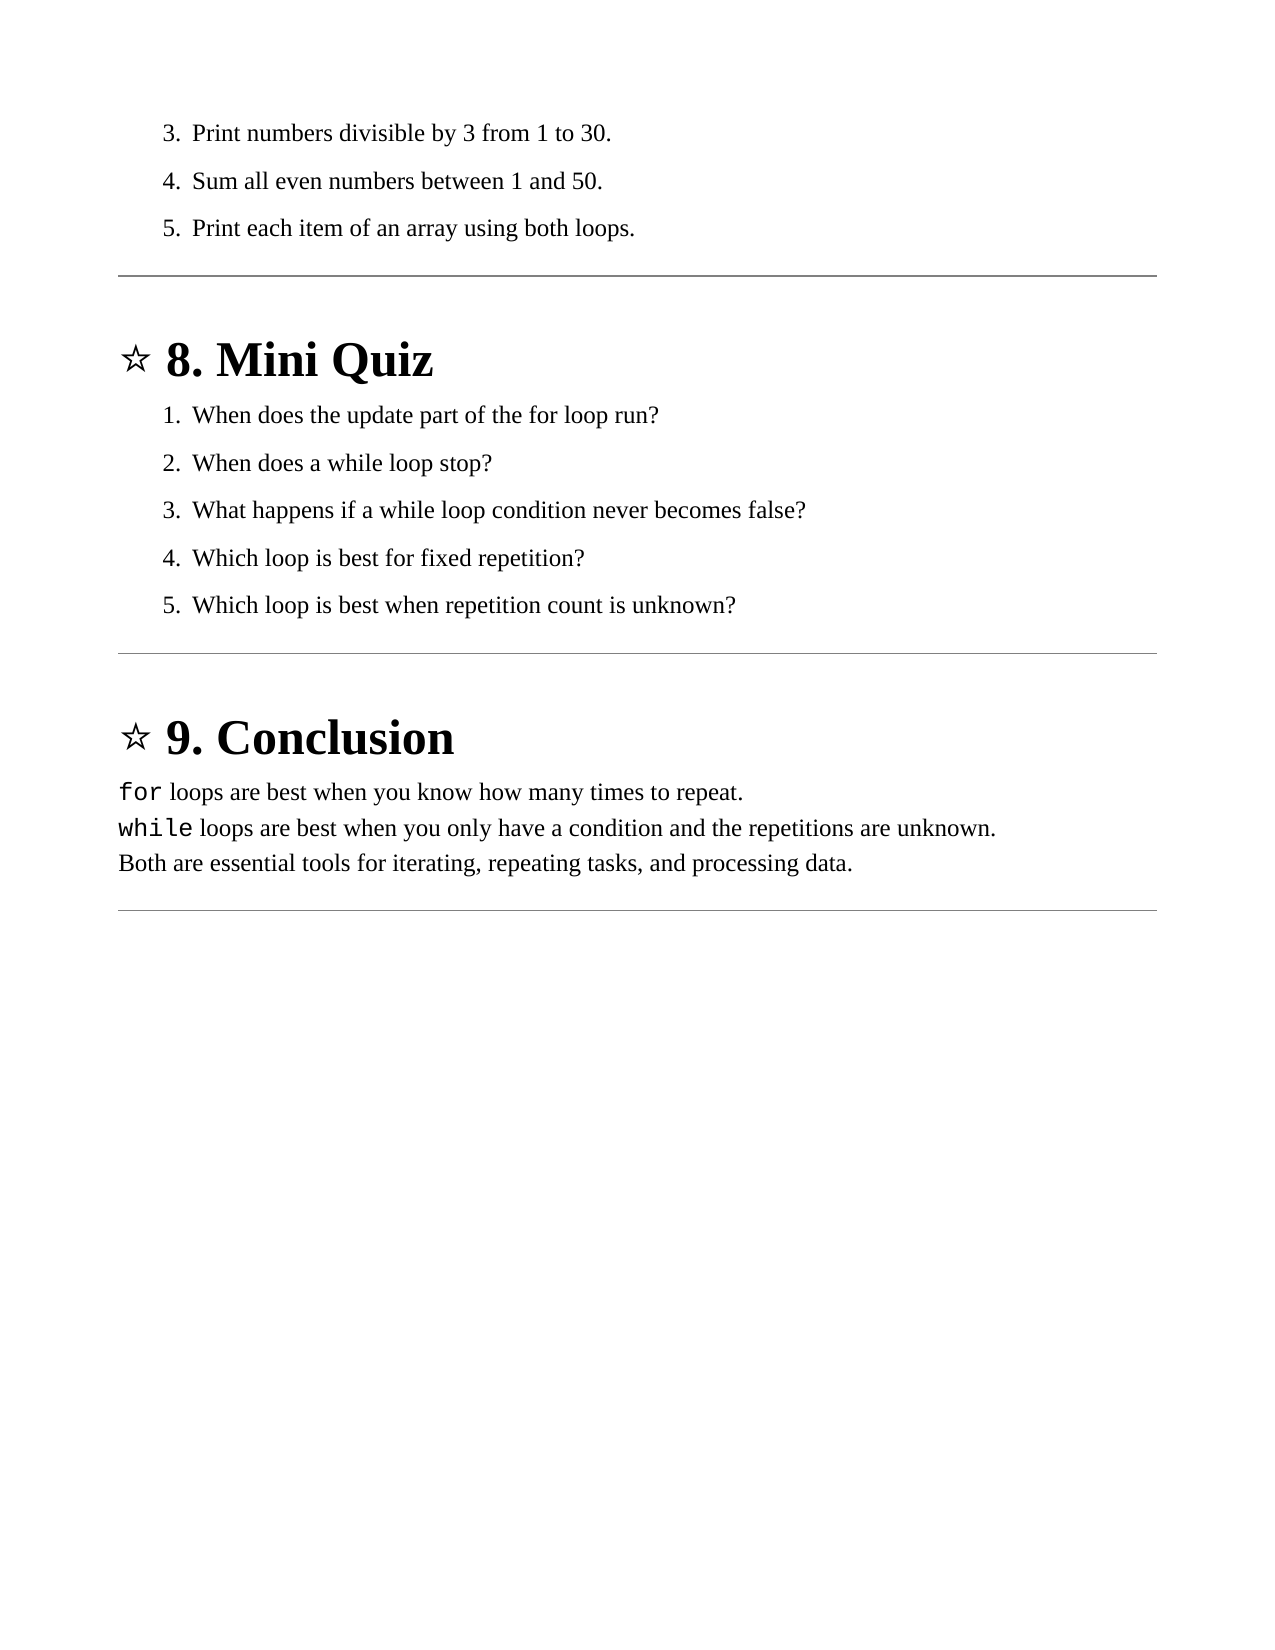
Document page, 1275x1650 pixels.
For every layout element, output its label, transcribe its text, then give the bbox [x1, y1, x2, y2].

list Print numbers divisible by 3 from 1 to 30. [162, 118, 1157, 147]
text for loops are best when you know how many times to repeat. while loops are best when you only have a condition and the repetitions are unknown. Both are essential tools for iterating, repeating tasks, and processing data. [118, 777, 1157, 876]
list When does the update part of the for loop run? [162, 400, 1157, 429]
list Which loop is best for fixed repetition? [162, 543, 1157, 572]
list What happens if a while loop condition never becomes false? [162, 495, 1157, 524]
list Sum all even numbers between 1 and 50. [162, 166, 1157, 194]
subtitle ⭐ 9. Conclusion [118, 707, 1157, 765]
list When does a while loop stop? [162, 448, 1157, 477]
list Print each item of an array using both loops. [162, 213, 1157, 242]
list Which loop is best when repetition count is unknown? [162, 591, 1157, 619]
subtitle ⭐ 8. Mini Quiz [118, 330, 1157, 388]
